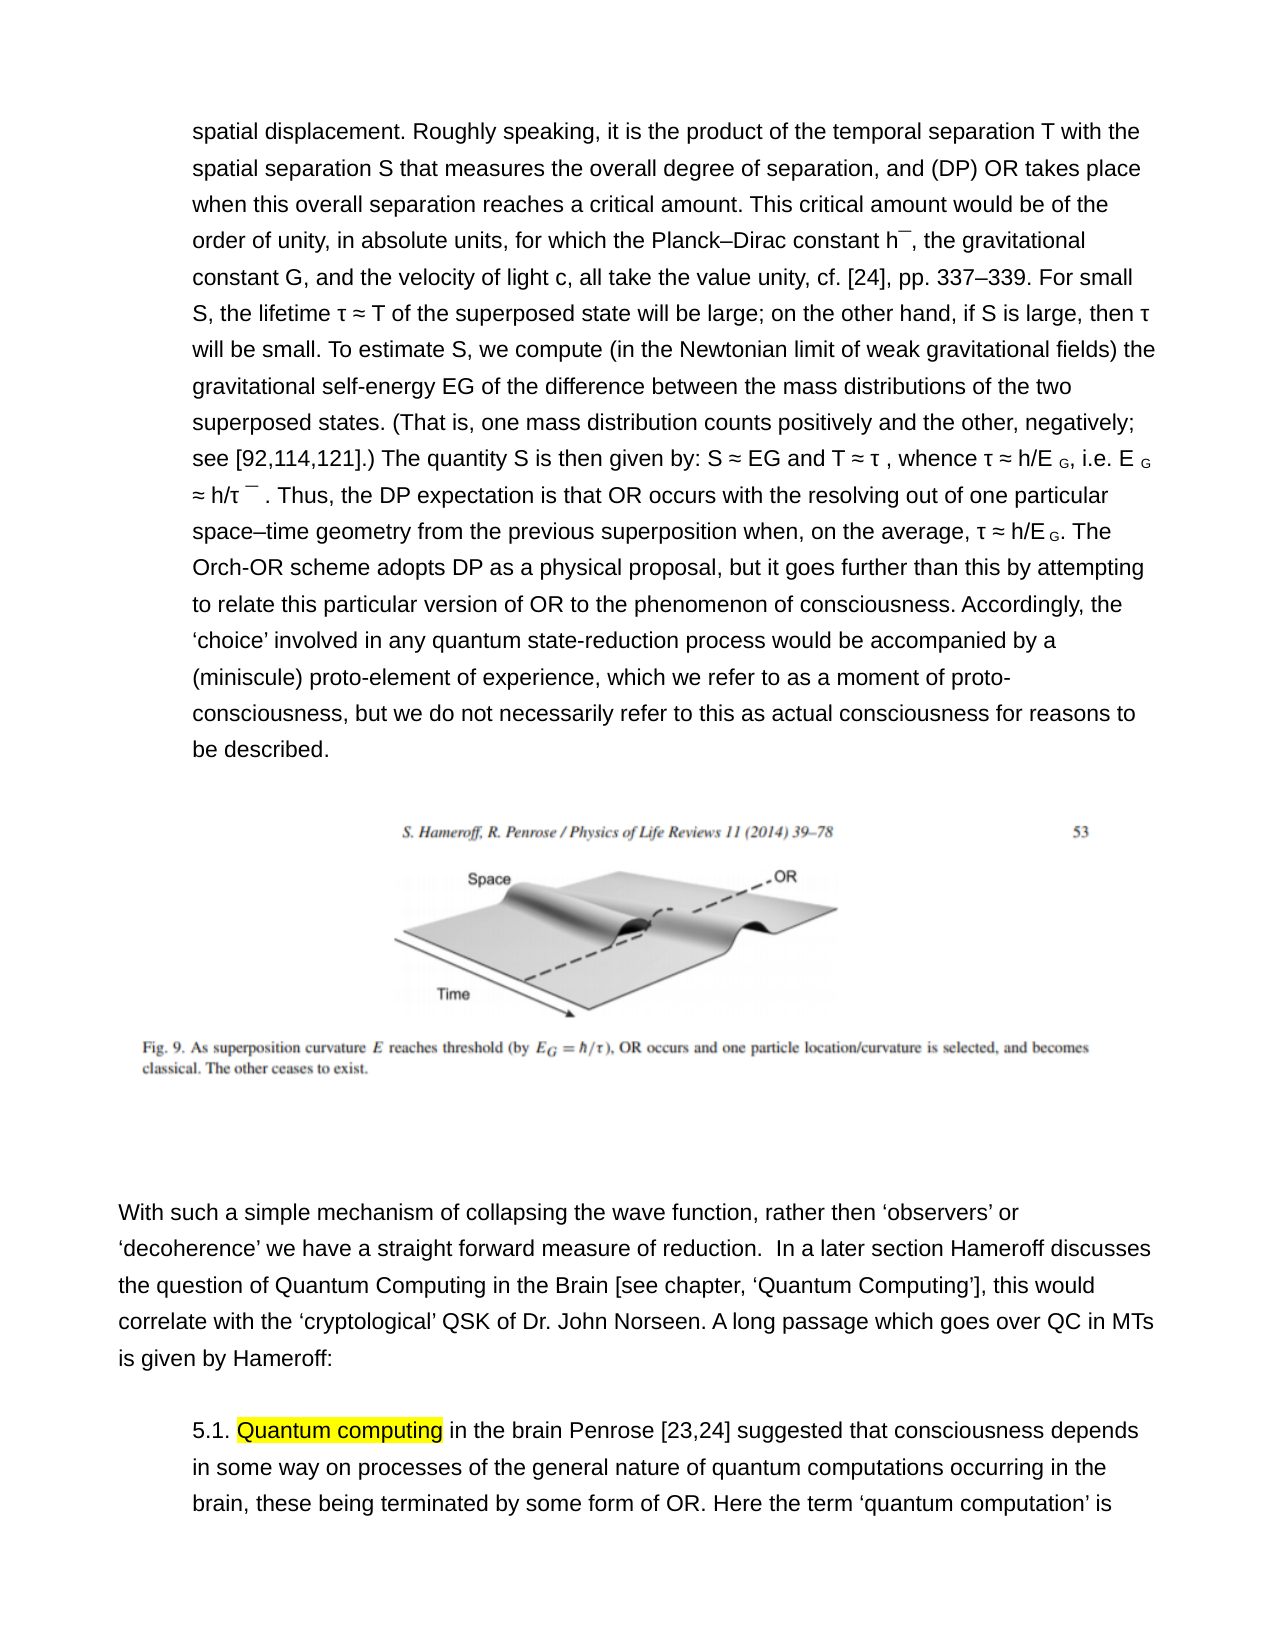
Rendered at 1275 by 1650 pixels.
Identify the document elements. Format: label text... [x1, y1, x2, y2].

text spatial displacement. Roughly speaking, it is the product of the temporal separation T with the spatial separation S that measures the overall degree of separation, and (DP) OR takes place when this overall separation reaches a critical amount. This critical amount would be of the order of unity, in absolute units, for which the Planck–Dirac constant h¯, the gravitational constant G, and the velocity of light c, all take the value unity, cf. [24], pp. 337–339. For small S, the lifetime τ ≈ T of the superposed state will be large; on the other hand, if S is large, then τ will be small. To estimate S, we compute (in the Newtonian limit of weak gravitational fields) the gravitational self-energy EG of the difference between the mass distributions of the two superposed states. (That is, one mass distribution counts positively and the other, negatively; see [92,114,121].) The quantity S is then given by: S ≈ EG and T ≈ τ , whence τ ≈ h/E G, i.e. E G ≈ h/τ ¯ . Thus, the DP expectation is that OR occurs with the resolving out of one particular space–time geometry from the previous superposition when, on the average, τ ≈ h/E G. The Orch-OR scheme adopts DP as a physical proposal, but it goes further than this by attempting to relate this particular version of OR to the phenomenon of consciousness. Accordingly, the ‘choice’ involved in any quantum state-reduction process would be accompanied by a (miniscule) proto-element of experience, which we refer to as a moment of proto-consciousness, but we do not necessarily refer to this as actual consciousness for reasons to be described. [192, 118, 1157, 762]
picture [102, 782, 1141, 1117]
text With such a simple mechanism of collapsing the wave function, rather then ‘observers’ or ‘decoherence’ we have a straight forward measure of reduction. In a later section Hameroff discusses the question of Quantum Computing in the Brain [see chapter, ‘Quantum Computing’], this would correlate with the ‘cryptological’ QSK of Dr. John Norseen. A long passage which goes over QC in MTs is given by Hameroff: [118, 1199, 1157, 1371]
text 5.1. Quantum computing in the brain Penrose [23,24] suggested that consciousness depends in some way on processes of the general nature of quantum computations occurring in the brain, these being terminated by some form of OR. Here the term ‘quantum computation’ is [192, 1417, 1157, 1516]
